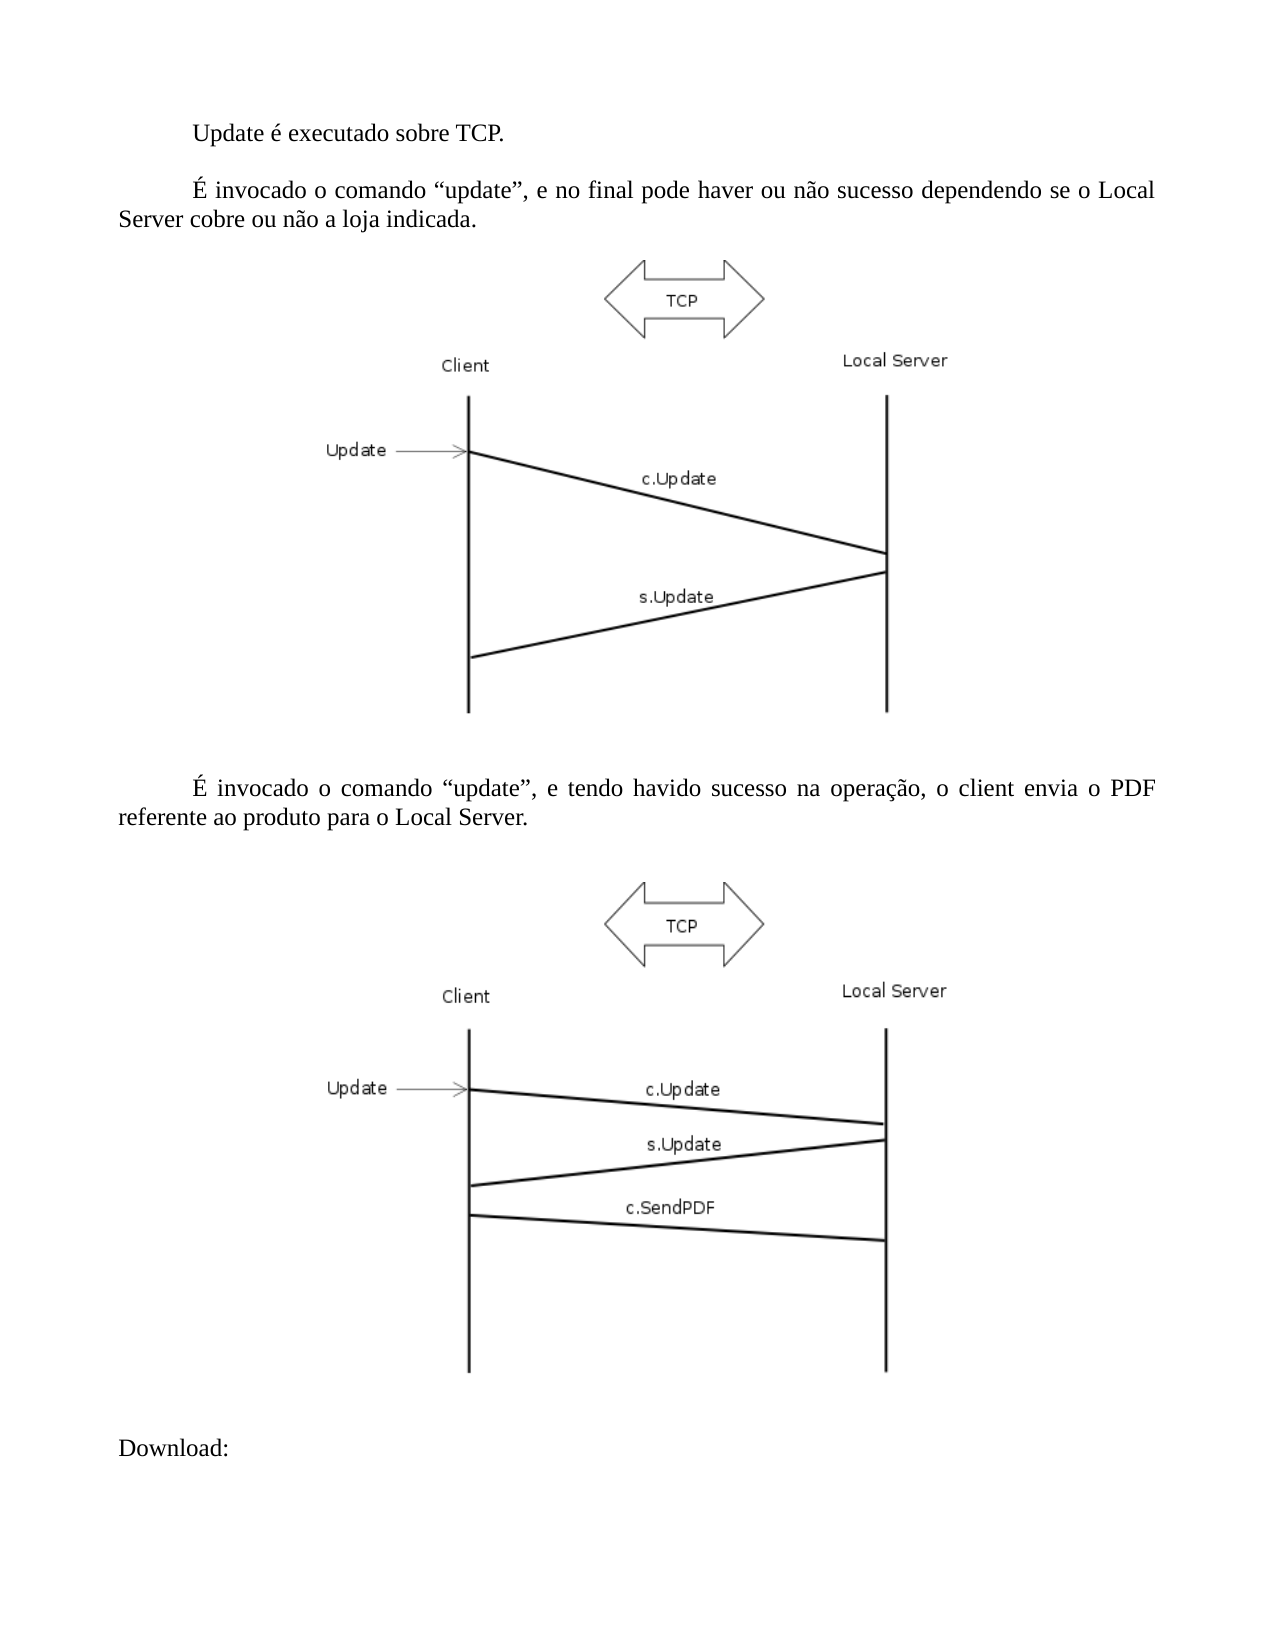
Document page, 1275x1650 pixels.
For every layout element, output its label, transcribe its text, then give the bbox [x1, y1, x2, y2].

picture [327, 882, 948, 1376]
text É invocado o comando “update”, e tendo havido sucesso na operação, o client envia o PDF referente ao produto para o Local Server. [118, 773, 1157, 831]
text Download: [118, 1433, 1157, 1462]
text É invocado o comando “update”, e no final pode haver ou não sucesso dependendo se o Local Server cobre ou não a loja indicada. [118, 176, 1157, 233]
picture [326, 260, 949, 716]
text Update é executado sobre TCP. [118, 118, 1157, 147]
